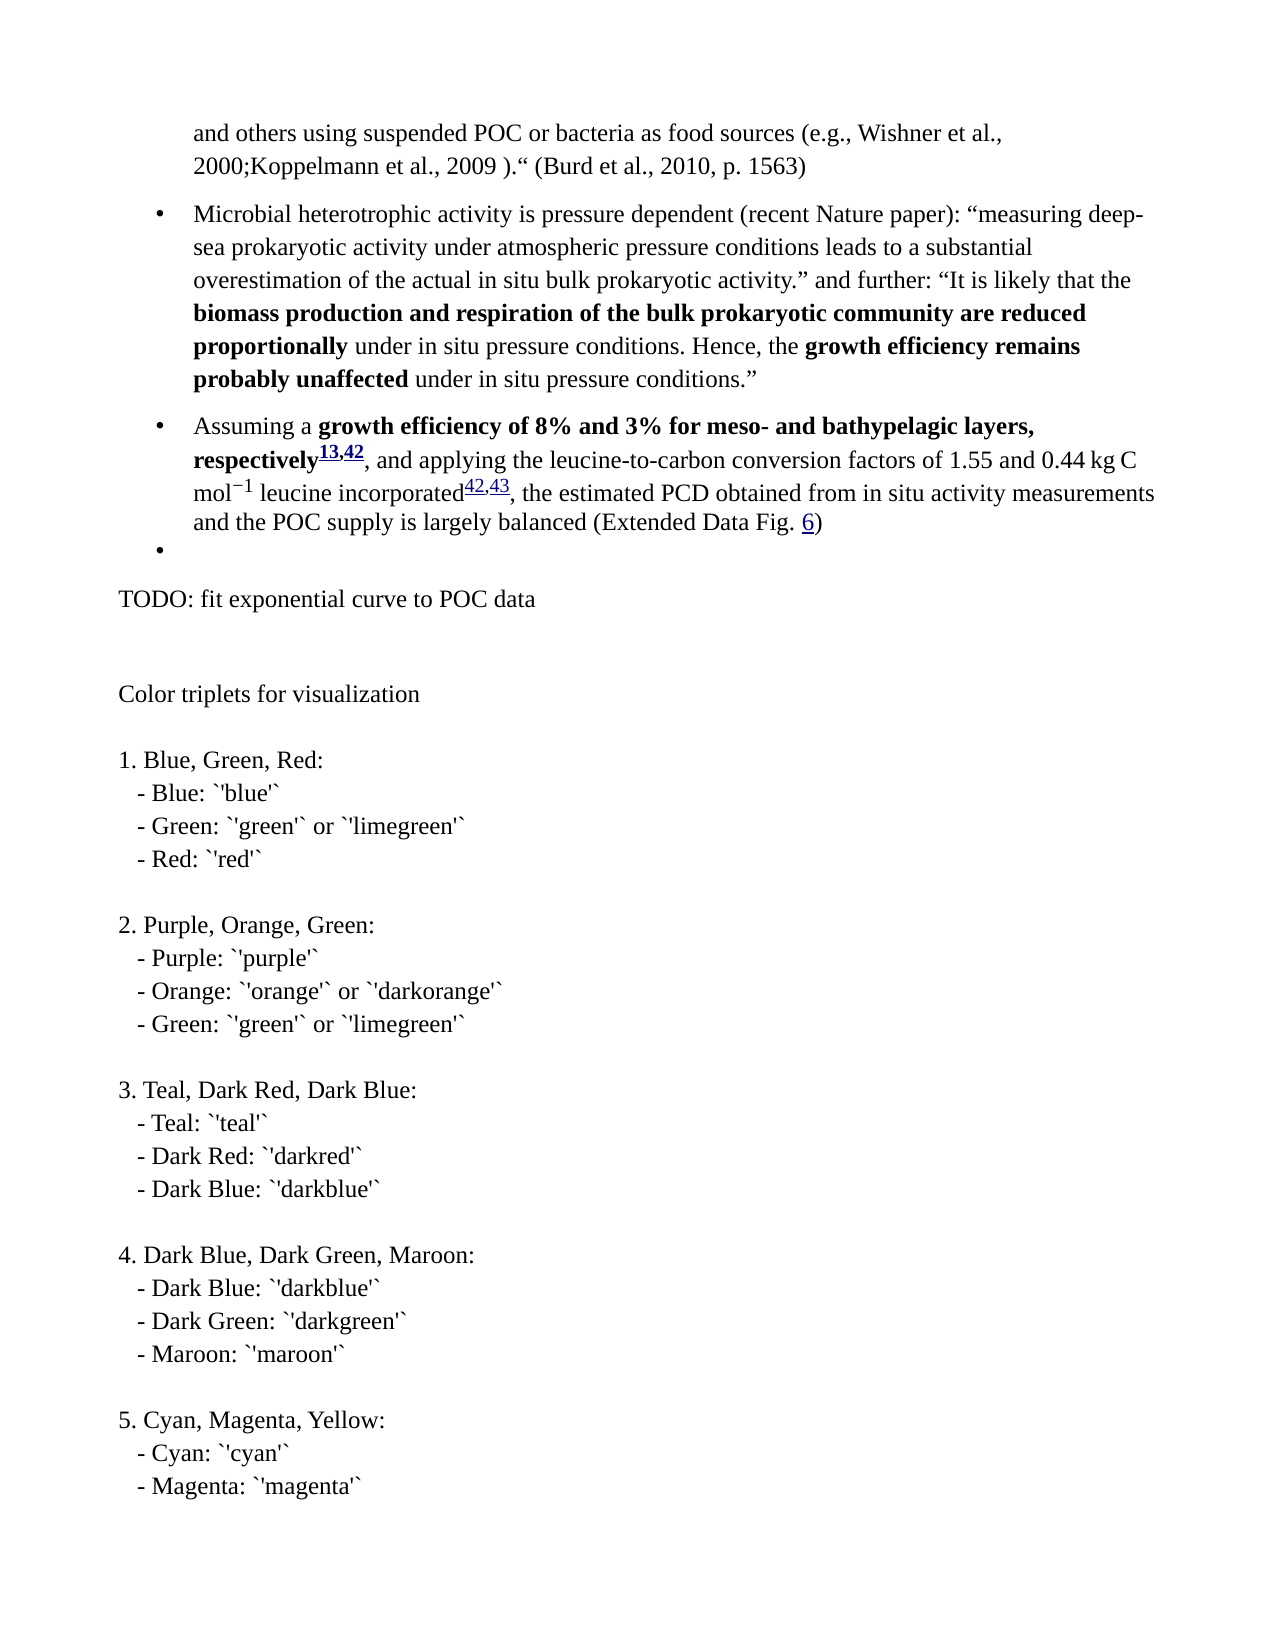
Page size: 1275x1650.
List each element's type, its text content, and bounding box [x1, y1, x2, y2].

list and others using suspended POC or bacteria as food sources (e.g., Wishner et al., 2000;Koppelmann et al., 2009 ).“ (Burd et al., 2010, p. 1563) [156, 118, 1157, 180]
list Assuming a growth efficiency of 8% and 3% for meso- and bathypelagic layers, respectively13,42, and applying the leucine-to-carbon conversion factors of 1.55 and 0.44 kg C mol−1 leucine incorporated42,43, the estimated PCD obtained from in situ activity measurements and the POC supply is largely balanced (Extended Data Fig. 6) [156, 411, 1157, 536]
text TODO: fit exponential curve to POC data [118, 584, 1157, 612]
list Microbial heterotrophic activity is pressure dependent (recent Nature paper): “measuring deep-sea prokaryotic activity under atmospheric pressure conditions leads to a substantial overestimation of the actual in situ bulk prokaryotic activity.” and further: “It is likely that the biomass production and respiration of the bulk prokaryotic community are reduced proportionally under in situ pressure conditions. Hence, the growth efficiency remains probably unaffected under in situ pressure conditions.” [156, 199, 1157, 393]
text Color triplets for visualization 1. Blue, Green, Red: - Blue: `'blue'` - Green: `'green'` or `'limegreen'` - Red: `'red'` 2. Purple, Orange, Green: - Purple: `'purple'` - Orange: `'orange'` or `'darkorange'` - Green: `'green'` or `'limegreen'` 3. Teal, Dark Red, Dark Blue: - Teal: `'teal'` - Dark Red: `'darkred'` - Dark Blue: `'darkblue'` 4. Dark Blue, Dark Green, Maroon: - Dark Blue: `'darkblue'` - Dark Green: `'darkgreen'` - Maroon: `'maroon'` 5. Cyan, Magenta, Yellow: - Cyan: `'cyan'` - Magenta: `'magenta'` [118, 679, 1157, 1500]
